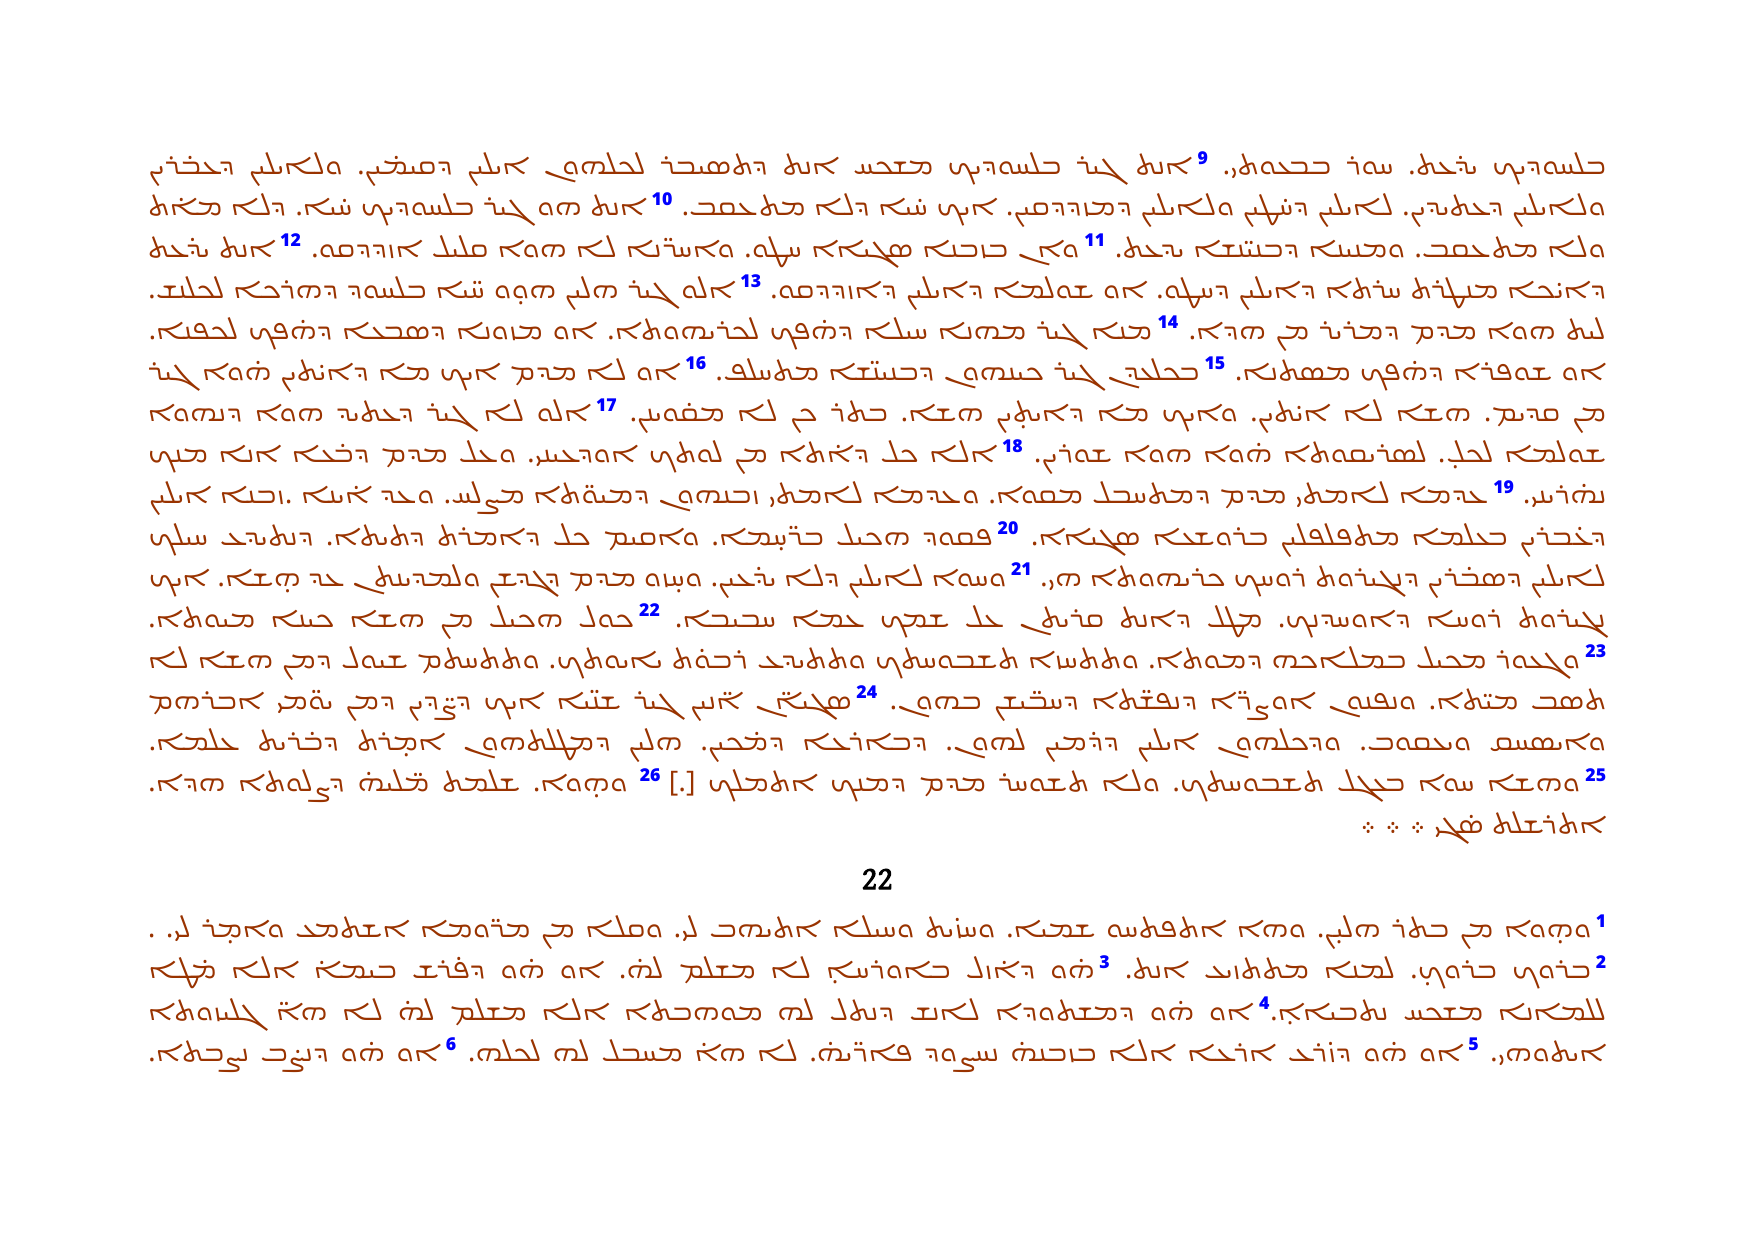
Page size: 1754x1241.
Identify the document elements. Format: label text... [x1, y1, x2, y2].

text 1 ܘܐܙ̇ܠܬ ܡܢ ܬܡܢ ܘܝܬ̇ܒܬ ܒܢܚܠܐ ܕܩܕܪܘܢ. ܒܡܥܪܬܐ ܕܐܪܥܐ .. ܘܩܕ̇ܫܬ ܢܦܫܝ ܬܡܢ. ܘܠܚܡܐ̣ ܠܐ ܐܟ̇ܠܬ. ܘܠܐ ܟܦܢ̇ܬ. ܘܡ̈ܝܐ ܠܐ ܐܫ̇ܬܝܬ ܘܠܐ ܨܗ̇ܝܬ. ܘܗ̇ܘܝܬ ܬܡܢ ܥܕܡܐ ܠܝܘܡܐ ܫܒܝܥܝܐ. ܐܝܟ ܕܦܩܕܢܝ. 2 ܘܡܢ ܒܬܪܟ̣ܢ. ܐܬܝ̇ܬ ܠܐܬܪܐ ܗ̇ܘ ܕܡܠܠ ܥܡܝ ܬܡܢ. 3 ܘܗ̣ܘܐ ܒܡܥܖ̈ܒܘܗܝ ܕܫܡܫܐ. ܢܣܒܬ ܢܦܫܝ ܚܘܫܒܐ ܣܓܝܐܐ. ܘܫ̇ܪܝܬ ܕܐܡܠܠ ܩܕܡ ܚܝܠܬܢܐ. ܘܐܡ̇ܪܬ. 4 ܐܘ ܗ̇ܘ ܕܥܒ̣ܕ ܐܪܥܐ ܫܡܥܝܢܝ. ܗ̇ܘ ܕܩܒܥ ܪܩܝܥܐ ܒܡܠܐܗ ܘܪܘܡܗܘܢ ܕܫܡܝܐ ܫܪܪ ܒܪܘܚܐ. ܗ̇ܘ ܕܩ̣ܪܐ ܡܢ ܪܝܫ ܥܠܡܐ̣ ܠܡܕܡ ܕܥܕܟܝܠ ܠܐ ܗܘ̣ܐ. ܘܡܫܬܡܥܝܢ ܠܟ. 5 ܐܢܬ ܕܠܐܐܪ ܦܩ̣ܕܬ ܒܪܡܙܟ. ܘܠܐܝܠܝܢ ܕܥܬܝ̈ܕܢ ܚܙ̣ܝܬ̣. ܐܝܟ ܐܝܠܝܢ . ܕܥ̇ܒܪ ܐܢܬ 6 ܐܢܬ ܕܠܚܝ̈ܠܘܬܐ ܕܩܝܡ̇ܝܢ ܩܕܡܝܟ ܒܚܘܫܒܐ ܪܒܐ ܡܕܒ̣ܪܬ. ܐܦ ܠܚܝ̈ܬܐ ܩܕܝ̈ܫܬܐ ܕܡܢܝܢ ܠܝܬ ܠܗܝܢ ܕܥ̣ܒܕܬ ܡܢ ܥܠܡ ܕܫܠܗܒܝܬܐ ܘܕܢܘܪܐ. ܗܠܝܢ ܕܩܝ̈ܡܢ ܚܕܖ̈ܝ ܬܪܘܢܘܣ ܕܝܠܟ ܒܙܥܝܦܘܬܐ ܡܕܒ̣ܪܬ. 7 ܠܟ ܒܠܚܘܕܝܟ ܐܝܬ ܗܕܐ ܕܬܥܒܕ ܒܪܫܥܬܗ ܟܘܠ ܕܨܒ̣ܝܬ. 8 ܗ̇ܘ ܕܒܡܢܝܢܐ ܛܘ̈ܦܝ ܡܛܪܐ ܥܠ ܐܪܥܐ ܡܡܛܪ. ܘܫܘܠܡܗܘܢ ܕܙܒ̈ܢܐ ܥܕ ܠܐ ܢܐܬܘܢ. ܐܢܬ ܒܠܚܘܕܝܟ ܝܕ̇ܥܬ. ܚܘܪ ܒܒܥܘܬܝ. 9 ܐܢܬ ܓܝܪ ܒܠܚܘܕܝܟ ܡܫܟܚ ܐܢܬ ܕܬܣܝܒܪ ܠܟܠܗܘܢ ܐܝܠܝܢ ܕܩܝܡ̇ܝܢ. ܘܠܐܝܠܝܢ ܕܥܒ̇ܪܝܢ ܘܠܐܝܠܝܢ ܕܥܬܝܕܝܢ. ܠܐܝܠܝܢ ܕܚ̇ܛܝܢ ܘܠܐܝܠܝܢ ܕܡܙܕܕܩܝܢ. ܐܝܟ ܚ̇ܝܐ ܕܠܐ ܡܬܥܩܒ. 10 ܐܢܬ ܗܘ ܓܝܪ ܒܠܚܘܕܝܟ ܚ̇ܝܐ. ܕܠܐ ܡܐ̇ܬ ܘܠܐ ܡܬܥܩܒ. ܘܡܢܝܢܐ ܕܒܢܝ̈ܢܫܐ ܝܕܥܬ. 11 ܘܐܢ ܒܙܒܢܐ ܣܓܝܐܐ ܚܛܘ. ܘܐܚܖ̈ܢܐ ܠܐ ܗܘܐ ܩܠܝܠ ܐܙܕܕܩܘ. 12 ܐܢܬ ܝܕ̇ܥܬ ܕܐܝ̇ܟܐ ܡܢܛܪܬ ܚܪܬܐ ܕܐܝܠܝܢ ܕܚܛܘ. ܐܘ ܫܘܠܡܐ ܕܐܝܠܝܢ ܕܐܙܕܕܩܘ. 13 ܐܠܘ ܓܝܪ ܗܠܝܢ ܗܘ̣ܘ ܚ̈ܝܐ ܒܠܚܘܕ ܕܗܪܟܐ ܠܟܠܢܫ. ܠܝܬ ܗܘܐ ܡܕܡ ܕܡܪܝܪ ܡܢ ܗܕܐ. 14 ܡܢܐ ܓܝܪ ܡܗܢܐ ܚܝܠܐ ܕܗ̇ܦܟ ܠܟܪܝܗܘܬܐ. ܐܘ ܡܙܘܢܐ ܕܣܒܥܐ ܕܗ̇ܦܟ ܠܟܦܢܐ. ܐܘ ܫܘܦܪܐ ܕܗ̇ܦܟ ܡܣܬܢܐ. 15 ܒܟܠܥܕܢ ܓܝܪ ܟܝܢܗܘܢ ܕܒܢܝܢ̈ܫܐ ܡܬܚܠܦ. 16 ܐܘ ܠܐ ܡܕܡ ܐܝܟ ܡܐ ܕܐܝ̇ܬܝܢ ܗ̇ܘܐ ܓܝܪ ܡܢ ܩܕܝܡ. ܗܫܐ ܠܐ ܐܝ̇ܬܝܢ. ܘܐܝܟ ܡܐ ܕܐܝܬ̣ܝܢ ܗܫܐ. ܒܬܪ ܟܢ ܠܐ ܡܩ̇ܘܝܢܢ. 17 ܐܠܘ ܠܐ ܓܝܪ ܕܥܬܝܕ ܗܘܐ ܕܢܗܘܐ ܫܘܠܡܐ ܠܟܠ̣. ܠܣܪܝܩܘܬܐ ܗ̇ܘܐ ܗܘܐ ܫܘܪܝܢ. 18 ܐܠܐ ܟܠ ܕܐ̇ܬܐ ܡܢ ܠܘܬܟ ܐܘܕܥܝܢܝ. ܘܥܠ ܡܕܡ ܕܒ̇ܥܐ ܐܢܐ ܡܢܟ ܢܗ̇ܪܝܢܝ. 19 ܥܕܡܐ ܠܐܡܬܝ ܡܕܡ ܕܡܬܚܒܠ ܡܩܘܐ. ܘܥܕܡܐ ܠܐܡܬܝ ܙܒܢܗܘܢ ܕܡܝܘ̈ܬܐ ܡܨܠܚ. ܘܥܕ ܐ̇ܝܢܐ .ܙܒܢܐ ܐܝܠܝܢ ܕܥ̇ܒܪܝܢ ܒܥܠܡܐ ܡܬܦܠܦܠܝܢ ܒܪܘܫܥܐ ܣܓܝܐܐ. 20 ܦܩܘܕ ܗܟܝܠ ܒܖ̈ܚ̣ܡܐ. ܘܐܩܝܡ ܟܠ ܕܐܡܪܬ ܕܬܝܬܐ. ܕܢܬܝܕܥ ܚܝܠܟ ܠܐܝܠܝܢ ܕܣܒ̇ܪܝܢ ܕܢܓܝܪܘܬ ܪܘܚܟ ܟܪܝܗܘܬܐ ܗܝ. 21 ܘܚܘܐ ܠܐܝܠܝܢ ܕܠܐ ܝܕ̇ܥܝܢ. ܘܚ̣ܙܘ ܡܕܡ ܕܓܕܫܢ ܘܠܡܕܝܢܬܢ ܥܕ ܗ̣ܫܐ. ܐܝܟ ܢܓܝܪܘܬ ܪܘܚܐ ܕܐܘܚܕܢܟ. ܡܛܠ ܕܐܢܬ ܩܪܝܬܢ ܥܠ ܫܡܟ ܥܡܐ ܚܒܝܒܐ. 22 ܟܘܠ ܗܟܝܠ ܡܢ ܗܫܐ ܟܝܢܐ ܡܝܘܬܐ. 23 ܘܓܥܘܪ ܡܟܝܠ ܒܡܠܐܟܗ ܕܡܘܬܐ. ܘܬܬܚܙܐ ܬܫܒܘܚܬܟ ܘܬܬܝܕܥ ܪܒܘ̇ܬ ܝܐܝܘܬܟ. ܘܬܬܚܬܡ ܫܝܘܠ ܕܡܢ ܗܫܐ ܠܐ ܬܣܒ ܡܝ̈ܬܐ. ܘܢܦܢܘܢ ܐܘܨܖ̈ܐ ܕܢܦܫ̈ܬܐ ܕܚܒ̈ܝܫܢ ܒܗܘܢ. 24 ܣܓܝܐ̈ܢ ܐ̈ܢܝܢ ܓܝܪ ܫܢ̈ܝܐ ܐܝܟ ܕܨ̈ܕܝܢ ܕܡܢ ܝܘ̈ܡܝ ܐܒܪܗܡ ܘܐܝܣܚܩ ܘܝܥܩܘܒ. ܘܕܟܠܗܘܢ ܐܝܠܝܢ ܕܕ̇ܡܝܢ ܠܗܘܢ. ܕܒܐܪܥܐ ܕܡ̇ܟܝܢ. ܗܠܝܢ ܕܡܛܠܬܗܘܢ ܐܡ̣ܪܬ ܕܒ̇ܪܝܬ ܥܠܡܐ. 25 ܘܗܫܐ ܚܘܐ ܒܥܓܠ ܬܫܒܘܚܬܟ. ܘܠܐ ܬܫܘܚܪ ܡܕܡ ܕܡܢܟ ܐܬܡܠܟ [.] 26 ܘܗ̣ܘܐ. ܫܠܡܬ ܡ̈ܠܝܗ̇ ܕܨܠܘܬܐ ܗܕܐ. ܐܬܪܫܠܬ ܣ̇ܓܝ ܀ ܀ ܀ [148, 148, 1606, 847]
text 22 [148, 860, 1606, 898]
text 1 ܘܗ̣ܘܐ ܡܢ ܒܬܪ ܗܠܝ̣ܢ. ܘܗܐ ܐܬܦܬܚܘ ܫܡܝܐ. ܘܚܙ̇ܝܬ ܘܚܝܠܐ ܐܬܝܗܒ ܠܝ. ܘܩܠܐ ܡܢ ܡܖ̈ܘܡܐ ܐܫܬܡܥ ܘܐܡ̣ܪ ܠܝ. . 2 ܒܪܘܟ ܒܪܘܟ̣. ܠܡܢܐ ܡܬܬܙܝܥ ܐܢܬ. 3 ܗ̇ܘ ܕܐ̇ܙܠ ܒܐܘܪܚܐ̣ ܠܐ ܡܫܠܡ ܠܗ̇. ܐܘ ܗ̇ܘ ܕܦ̇ܪܫ ܒܝܡܐ̇ ܐܠܐ ܡ̇ܛܐ ܠܠܡܐܢܐ ܡܫܟܚ ܢܬܒܝܐܐ̣.4 ܐܘ ܗ̇ܘ ܕܡܫܬܘܕܐ ܠܐܢܫ ܕܢܬܠ ܠܗ ܡܘܗܒܬܐ ܐܠܐ ܡܫܠܡ ܠܗ̇ ܠܐ ܗܐ̈ ܓܠܝܙܘܬܐ ܐܝܬܘܗܝ. 5 ܐܘ ܗ̇ܘ ܕܙ̇ܪܥ ܐܪܥܐ ܐܠܐ ܒܙܒܢܗ̇ ܢܚܨܘܕ ܦܐܖ̈ܝܗ̇. ܠܐ ܗܐ̇ ܡܚܒܠ ܠܗ ܠܟܠܗ. 6 ܐܘ ܗ̇ܘ ܕܢܨ̇ܒ ܢܨܒܬܐ. [148, 911, 1606, 1075]
